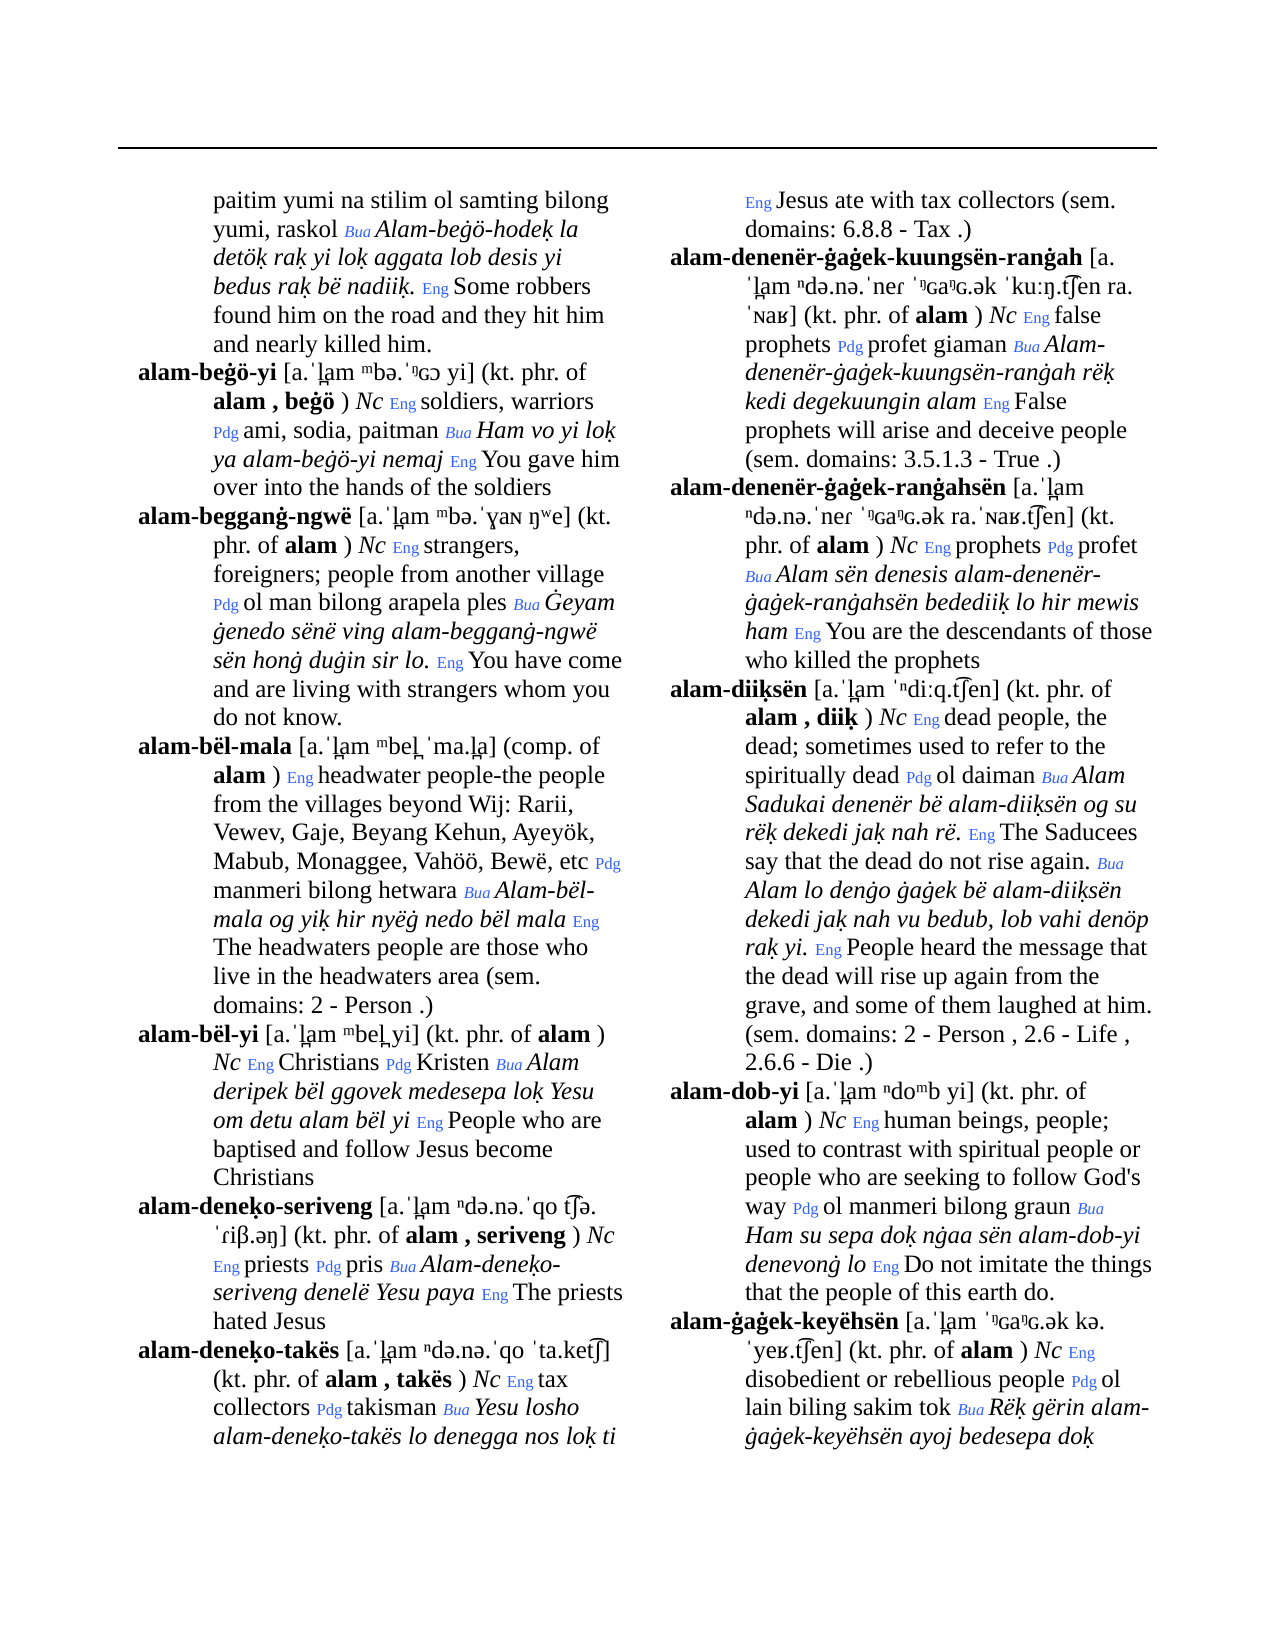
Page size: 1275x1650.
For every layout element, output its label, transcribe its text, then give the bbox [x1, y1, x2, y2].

text alam-deneḳo-takës [a.ˈl̪am ⁿdə.nə.ˈqo ˈta.ket͡ʃ] (kt. phr. of alam , takës ) Nc Eng tax collectors Pdg takisman Bua Yesu losho alam-deneḳo-takës lo denegga nos loḳ ti [119, 1332, 624, 1454]
text alam-ġaġek-keyëhsën [a.ˈl̪am ˈᵑɢaᵑɢ.ək kə.ˈyeʁ.t͡ʃen] (kt. phr. of alam ) Nc Eng disobedient or rebellious people Pdg ol lain biling sakim tok Bua Rëḳ gërin alam-ġaġek-keyëhsën ayoj bedesepa doḳ [651, 1303, 1156, 1454]
text alam-begganġ-ngwë [a.ˈl̪am ᵐbə.ˈɣaɴ ŋʷe] (kt. phr. of alam ) Nc Eng strangers, foreigners; people from another village Pdg ol man bilong arapela ples Bua Ġeyam ġenedo sënë ving alam-begganġ-ngwë sën honġ duġin sir lo. Eng You have come and are living with strangers whom you do not know. [119, 498, 624, 728]
text alam-bël-yi [a.ˈl̪am ᵐbel̪ yi] (kt. phr. of alam ) Nc Eng Christians Pdg Kristen Bua Alam deripek bël ggovek medesepa loḳ Yesu om detu alam bël yi Eng People who are baptised and follow Jesus become Christians [119, 1016, 624, 1188]
text alam-diiḳsën [a.ˈl̪am ˈⁿdiːq.t͡ʃen] (kt. phr. of alam , diiḳ ) Nc Eng dead people, the dead; sometimes used to refer to the spiritually dead Pdg ol daiman Bua Alam Sadukai denenër bë alam-diiḳsën og su rëḳ dekedi jaḳ nah rë. Eng The Saducees say that the dead do not rise again. Bua Alam lo denġo ġaġek bë alam-diiḳsën dekedi jaḳ nah vu bedub, lob vahi denöp raḳ yi. Eng People heard the message that the dead will rise up again from the grave, and some of them laughed at him. (sem. domains: 2 - Person , 2.6 - Life , 2.6.6 - Die .) [651, 671, 1156, 1073]
text alam-deneḳo-seriveng [a.ˈl̪am ⁿdə.nə.ˈqo t͡ʃə.ˈɾiβ.əŋ] (kt. phr. of alam , seriveng ) Nc Eng priests Pdg pris Bua Alam-deneḳo-seriveng denelë Yesu paya Eng The priests hated Jesus [119, 1188, 624, 1332]
text alam-dob-yi [a.ˈl̪am ⁿdoᵐb yi] (kt. phr. of alam ) Nc Eng human beings, people; used to contrast with spiritual people or people who are seeking to follow God's way Pdg ol manmeri bilong graun Bua Ham su sepa doḳ nġaa sën alam-dob-yi denevonġ lo Eng Do not imitate the things that the people of this earth do. [651, 1073, 1156, 1303]
text alam-denenër-ġaġek-ranġahsën [a.ˈl̪am ⁿdə.nə.ˈneɾ ˈᵑɢaᵑɢ.ək ra.ˈɴaʁ.t͡ʃen] (kt. phr. of alam ) Nc Eng prophets Pdg profet Bua Alam sën denesis alam-denenër-ġaġek-ranġahsën bedediiḳ lo hir mewis ham Eng You are the descendants of those who killed the prophets [651, 469, 1156, 671]
text alam-bël-mala [a.ˈl̪am ᵐbel̪ ˈma.l̪a] (comp. of alam ) Eng headwater people-the people from the villages beyond Wij: Rarii, Vewev, Gaje, Beyang Kehun, Ayeyök, Mabub, Monaggee, Vahöö, Bewë, etc Pdg manmeri bilong hetwara Bua Alam-bël-mala og yiḳ hir nyëġ nedo bël mala Eng The headwaters people are those who live in the headwaters area (sem. domains: 2 - Person .) [119, 728, 624, 1016]
text alam-denenër-ġaġek-kuungsën-ranġah [a.ˈl̪am ⁿdə.nə.ˈneɾ ˈᵑɢaᵑɢ.ək ˈkuːŋ.t͡ʃen ra.ˈɴaʁ] (kt. phr. of alam ) Nc Eng false prophets Pdg profet giaman Bua Alam-denenër-ġaġek-kuungsën-ranġah rëḳ kedi degekuungin alam Eng False prophets will arise and deceive people (sem. domains: 3.5.1.3 - True .) [651, 239, 1156, 469]
text alam-beġö-yi [a.ˈl̪am ᵐbə.ˈᵑɢɔ yi] (kt. phr. of alam , beġö ) Nc Eng soldiers, warriors Pdg ami, sodia, paitman Bua Ham vo yi loḳ ya alam-beġö-yi nemaj Eng You gave him over into the hands of the soldiers [119, 354, 624, 498]
text paitim yumi na stilim ol samting bilong yumi, raskol Bua Alam-beġö-hodeḳ la detöḳ raḳ yi loḳ aggata lob desis yi bedus raḳ bë nadiiḳ. Eng Some robbers found him on the road and they hit him and nearly killed him. [119, 183, 624, 354]
text Eng Jesus ate with tax collectors (sem. domains: 6.8.8 - Tax .) [651, 183, 1156, 239]
